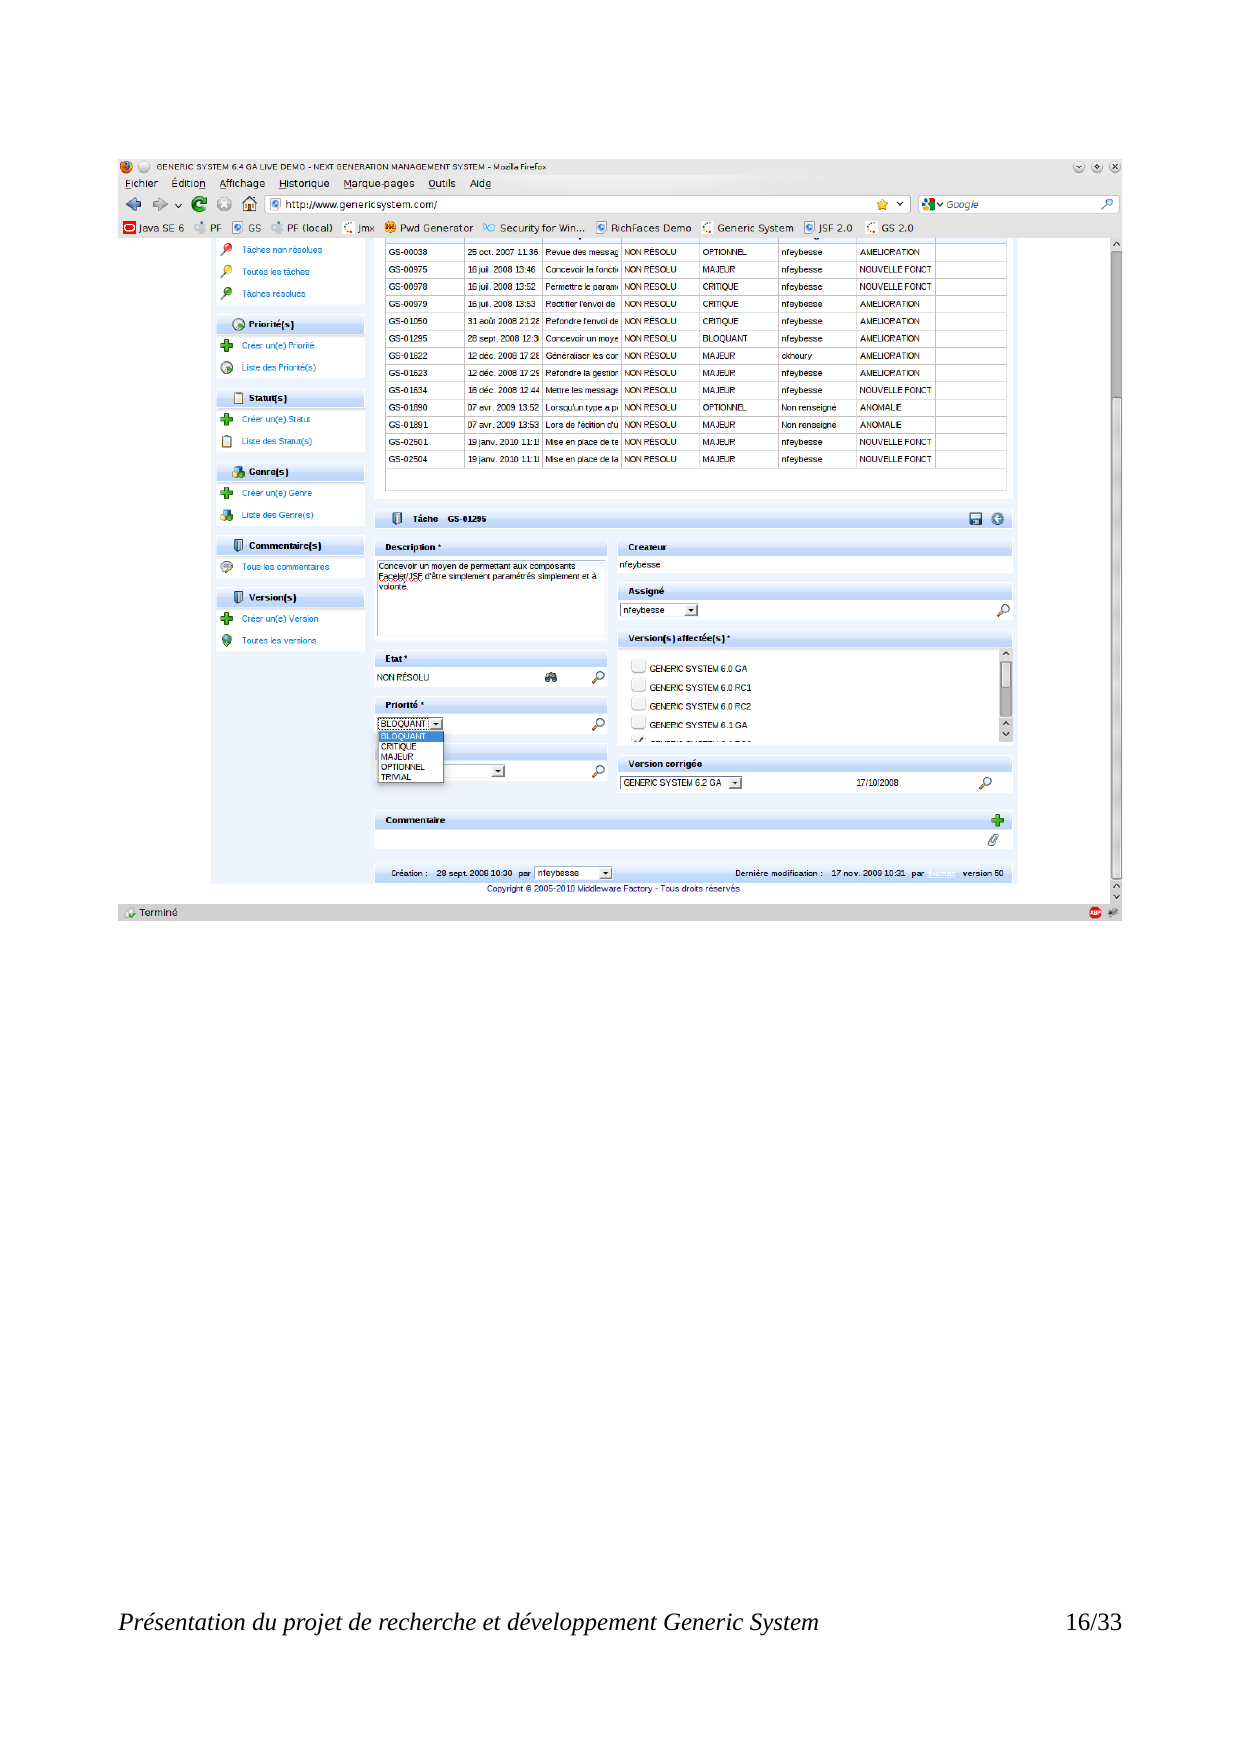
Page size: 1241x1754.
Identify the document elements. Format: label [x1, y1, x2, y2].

picture [118, 159, 1123, 921]
